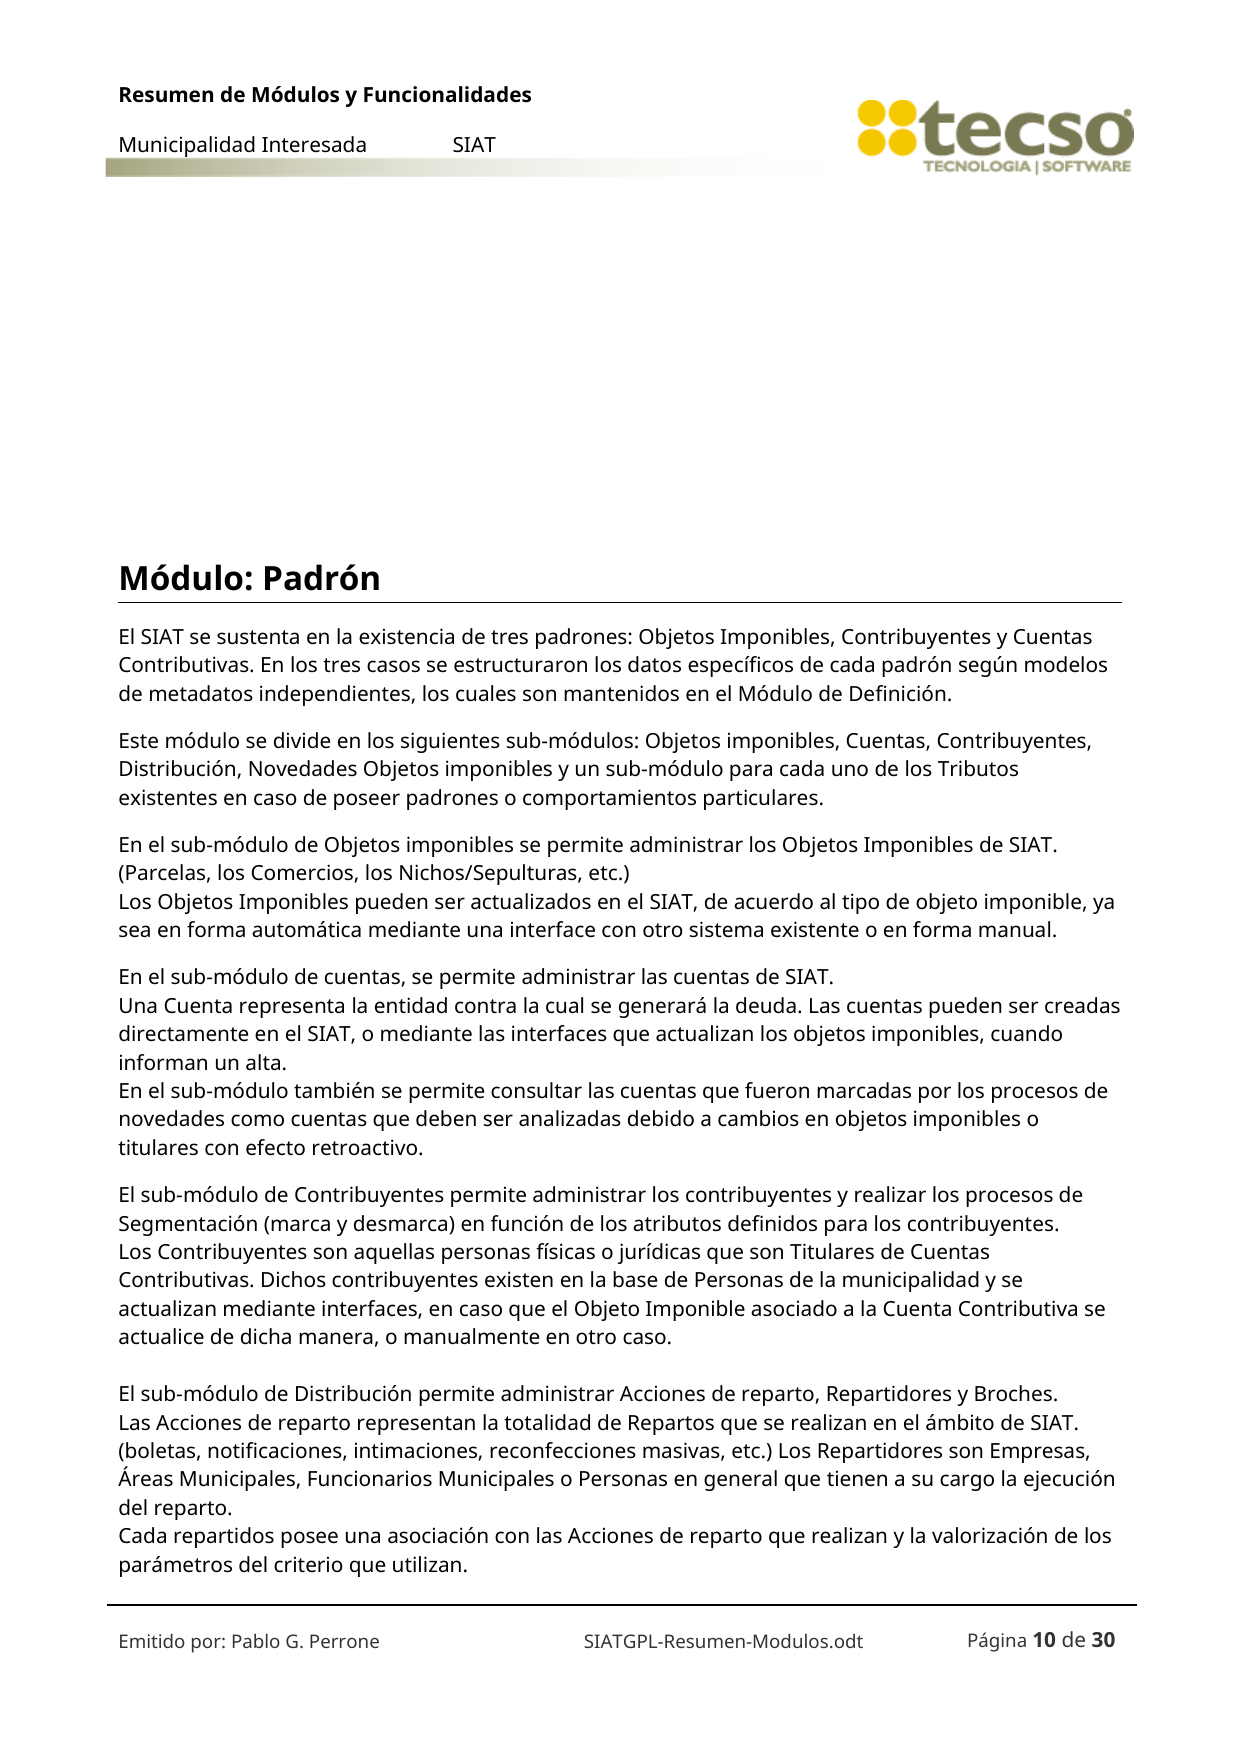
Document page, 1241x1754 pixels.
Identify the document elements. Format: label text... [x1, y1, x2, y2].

subtitle Módulo: Padrón [118, 554, 1122, 602]
text El SIAT se sustenta en la existencia de tres padrones: Objetos Imponibles, Contribuyentes y Cuentas Contributivas. En los tres casos se estructuraron los datos específicos de cada padrón según modelos de metadatos independientes, los cuales son mantenidos en el Módulo de Definición. [118, 622, 1122, 707]
text En el sub-módulo de Objetos imponibles se permite administrar los Objetos Imponibles de SIAT. (Parcelas, los Comercios, los Nichos/Sepulturas, etc.) Los Objetos Imponibles pueden ser actualizados en el SIAT, de acuerdo al tipo de objeto imponible, ya sea en forma automática mediante una interface con otro sistema existente o en forma manual. [118, 830, 1122, 944]
text En el sub-módulo de cuentas, se permite administrar las cuentas de SIAT. Una Cuenta representa la entidad contra la cual se generará la deuda. Las cuentas pueden ser creadas directamente en el SIAT, o mediante las interfaces que actualizan los objetos imponibles, cuando informan un alta. En el sub-módulo también se permite consultar las cuentas que fueron marcadas por los procesos de novedades como cuentas que deben ser analizadas debido a cambios en objetos imponibles o titulares con efecto retroactivo. [118, 962, 1122, 1161]
text El sub-módulo de Contribuyentes permite administrar los contribuyentes y realizar los procesos de Segmentación (marca y desmarca) en función de los atributos definidos para los contribuyentes. Los Contribuyentes son aquellas personas físicas o jurídicas que son Titulares de Cuentas Contributivas. Dichos contribuyentes existen en la base de Personas de la municipalidad y se actualizan mediante interfaces, en caso que el Objeto Imponible asociado a la Cuenta Contributiva se actualice de dicha manera, o manualmente en otro caso. El sub-módulo de Distribución permite administrar Acciones de reparto, Repartidores y Broches. Las Acciones de reparto representan la totalidad de Repartos que se realizan en el ámbito de SIAT. (boletas, notificaciones, intimaciones, reconfecciones masivas, etc.) Los Repartidores son Empresas, Áreas Municipales, Funcionarios Municipales o Personas en general que tienen a su cargo la ejecución del reparto. Cada repartidos posee una asociación con las Acciones de reparto que realizan y la valorización de los parámetros del criterio que utilizan. [118, 1180, 1122, 1578]
picture [105, 100, 1134, 177]
text Este módulo se divide en los siguientes sub-módulos: Objetos imponibles, Cuentas, Contribuyentes, Distribución, Novedades Objetos imponibles y un sub-módulo para cada uno de los Tributos existentes en caso de poseer padrones o comportamientos particulares. [118, 726, 1122, 811]
